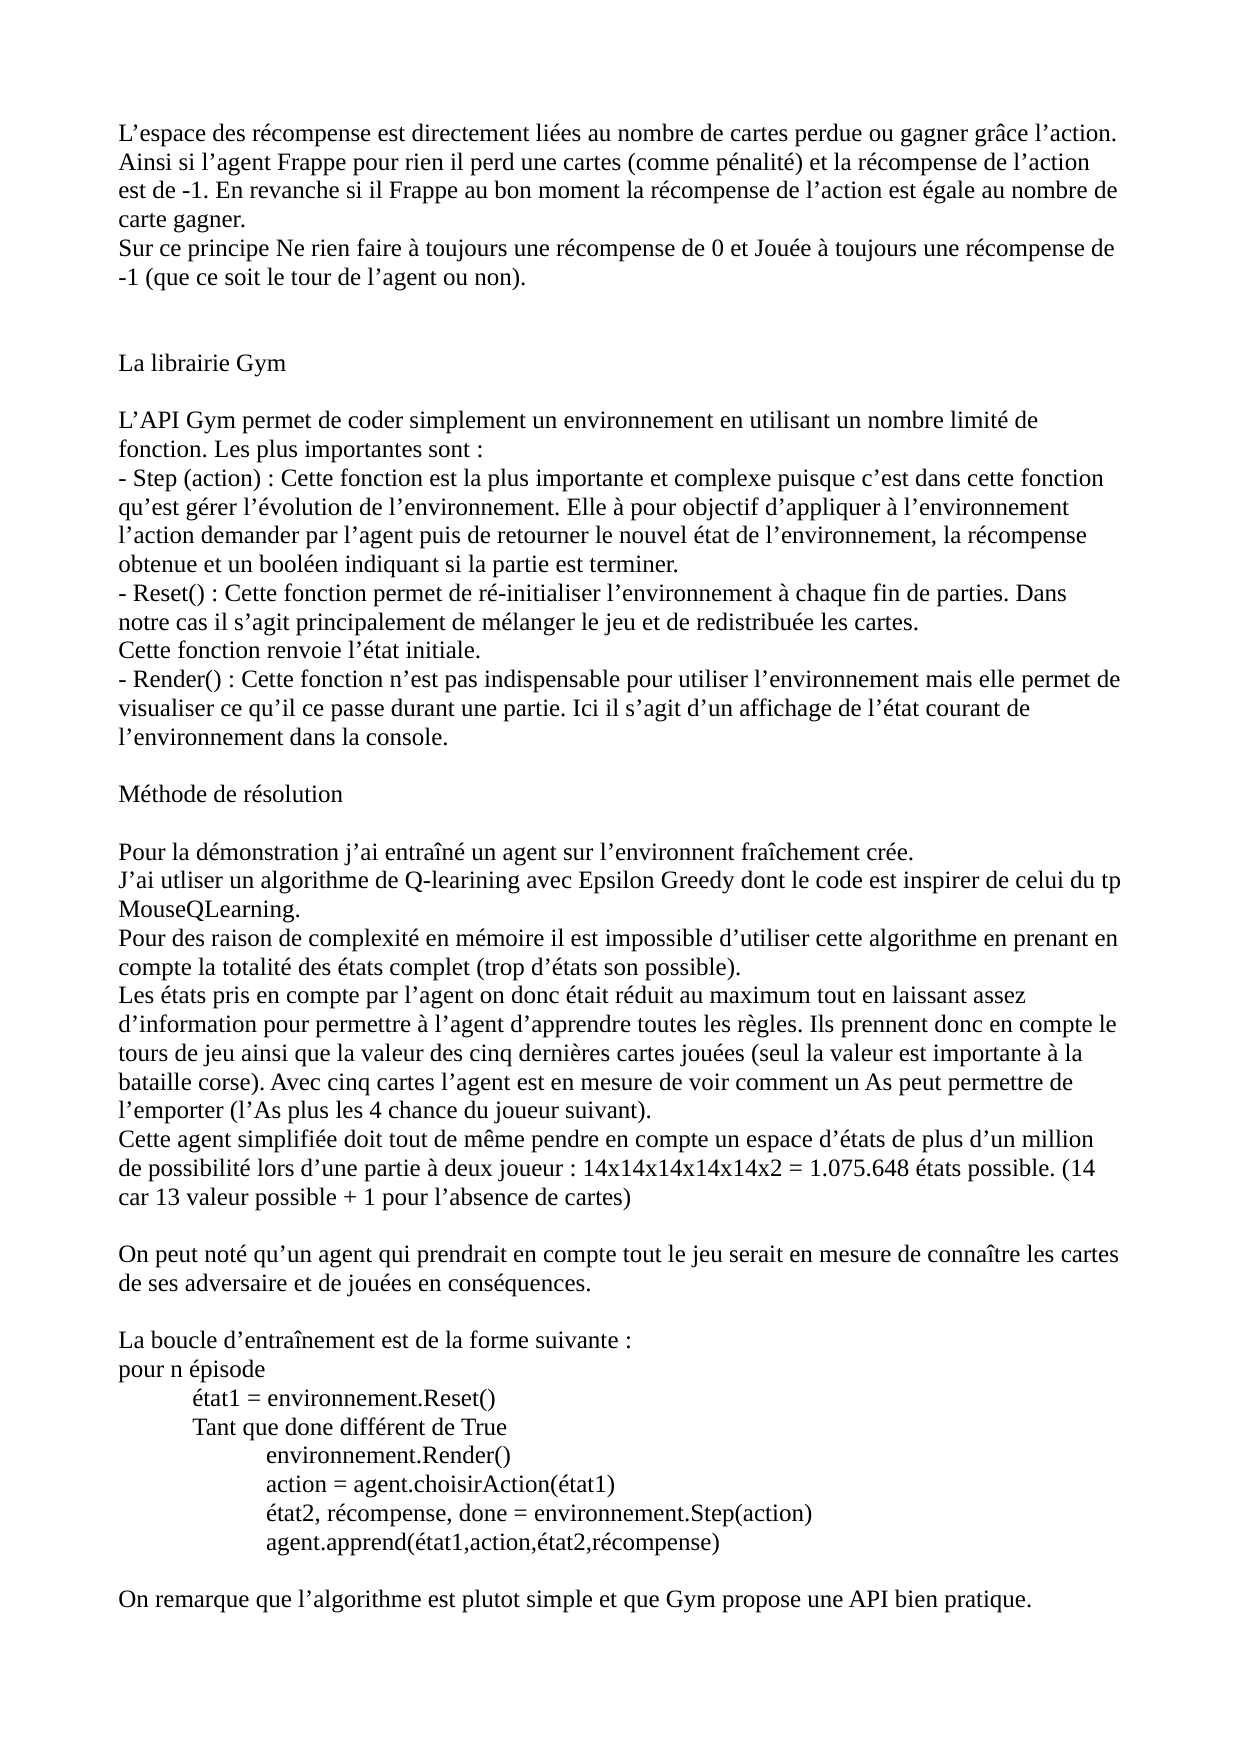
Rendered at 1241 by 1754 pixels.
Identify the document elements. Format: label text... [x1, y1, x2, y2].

text L’espace des récompense est directement liées au nombre de cartes perdue ou gagner grâce l’action. Ainsi si l’agent Frappe pour rien il perd une cartes (comme pénalité) et la récompense de l’action est de -1. En revanche si il Frappe au bon moment la récompense de l’action est égale au nombre de carte gagner. [118, 118, 1122, 233]
text action = agent.choisirAction(état1) [118, 1469, 1122, 1498]
text Sur ce principe Ne rien faire à toujours une récompense de 0 et Jouée à toujours une récompense de -1 (que ce soit le tour de l’agent ou non). [118, 233, 1122, 291]
text Pour la démonstration j’ai entraîné un agent sur l’environnent fraîchement crée. [118, 837, 1122, 866]
text - Reset() : Cette fonction permet de ré-initialiser l’environnement à chaque fin de parties. Dans notre cas il s’agit principalement de mélanger le jeu et de redistribuée les cartes. [118, 578, 1122, 636]
text La boucle d’entraînement est de la forme suivante : [118, 1326, 1122, 1354]
text J’ai utliser un algorithme de Q-learining avec Epsilon Greedy dont le code est inspirer de celui du tp MouseQLearning. [118, 866, 1122, 923]
text L’API Gym permet de coder simplement un environnement en utilisant un nombre limité de fonction. Les plus importantes sont : [118, 406, 1122, 463]
text - Render() : Cette fonction n’est pas indispensable pour utiliser l’environnement mais elle permet de visualiser ce qu’il ce passe durant une partie. Ici il s’agit d’un affichage de l’état courant de l’environnement dans la console. [118, 664, 1122, 751]
text - Step (action) : Cette fonction est la plus importante et complexe puisque c’est dans cette fonction qu’est gérer l’évolution de l’environnement. Elle à pour objectif d’appliquer à l’environnement l’action demander par l’agent puis de retourner le nouvel état de l’environnement, la récompense obtenue et un booléen indiquant si la partie est terminer. [118, 463, 1122, 578]
text On remarque que l’algorithme est plutot simple et que Gym propose une API bien pratique. [118, 1584, 1122, 1613]
text Tant que done différent de True [118, 1412, 1122, 1441]
text environnement.Render() [118, 1441, 1122, 1469]
text Méthode de résolution [118, 779, 1122, 808]
text Pour des raison de complexité en mémoire il est impossible d’utiliser cette algorithme en prenant en compte la totalité des états complet (trop d’états son possible). [118, 923, 1122, 981]
text Cette fonction renvoie l’état initiale. [118, 636, 1122, 664]
text état1 = environnement.Reset() [118, 1383, 1122, 1412]
text pour n épisode [118, 1354, 1122, 1383]
text agent.apprend(état1,action,état2,récompense) [118, 1527, 1122, 1556]
text état2, récompense, done = environnement.Step(action) [118, 1498, 1122, 1527]
text On peut noté qu’un agent qui prendrait en compte tout le jeu serait en mesure de connaître les cartes de ses adversaire et de jouées en conséquences. [118, 1239, 1122, 1297]
text Les états pris en compte par l’agent on donc était réduit au maximum tout en laissant assez d’information pour permettre à l’agent d’apprendre toutes les règles. Ils prennent donc en compte le tours de jeu ainsi que la valeur des cinq dernières cartes jouées (seul la valeur est importante à la bataille corse). Avec cinq cartes l’agent est en mesure de voir comment un As peut permettre de l’emporter (l’As plus les 4 chance du joueur suivant). [118, 981, 1122, 1124]
text La librairie Gym [118, 348, 1122, 377]
text Cette agent simplifiée doit tout de même pendre en compte un espace d’états de plus d’un million de possibilité lors d’une partie à deux joueur : 14x14x14x14x14x2 = 1.075.648 états possible. (14 car 13 valeur possible + 1 pour l’absence de cartes) [118, 1124, 1122, 1211]
